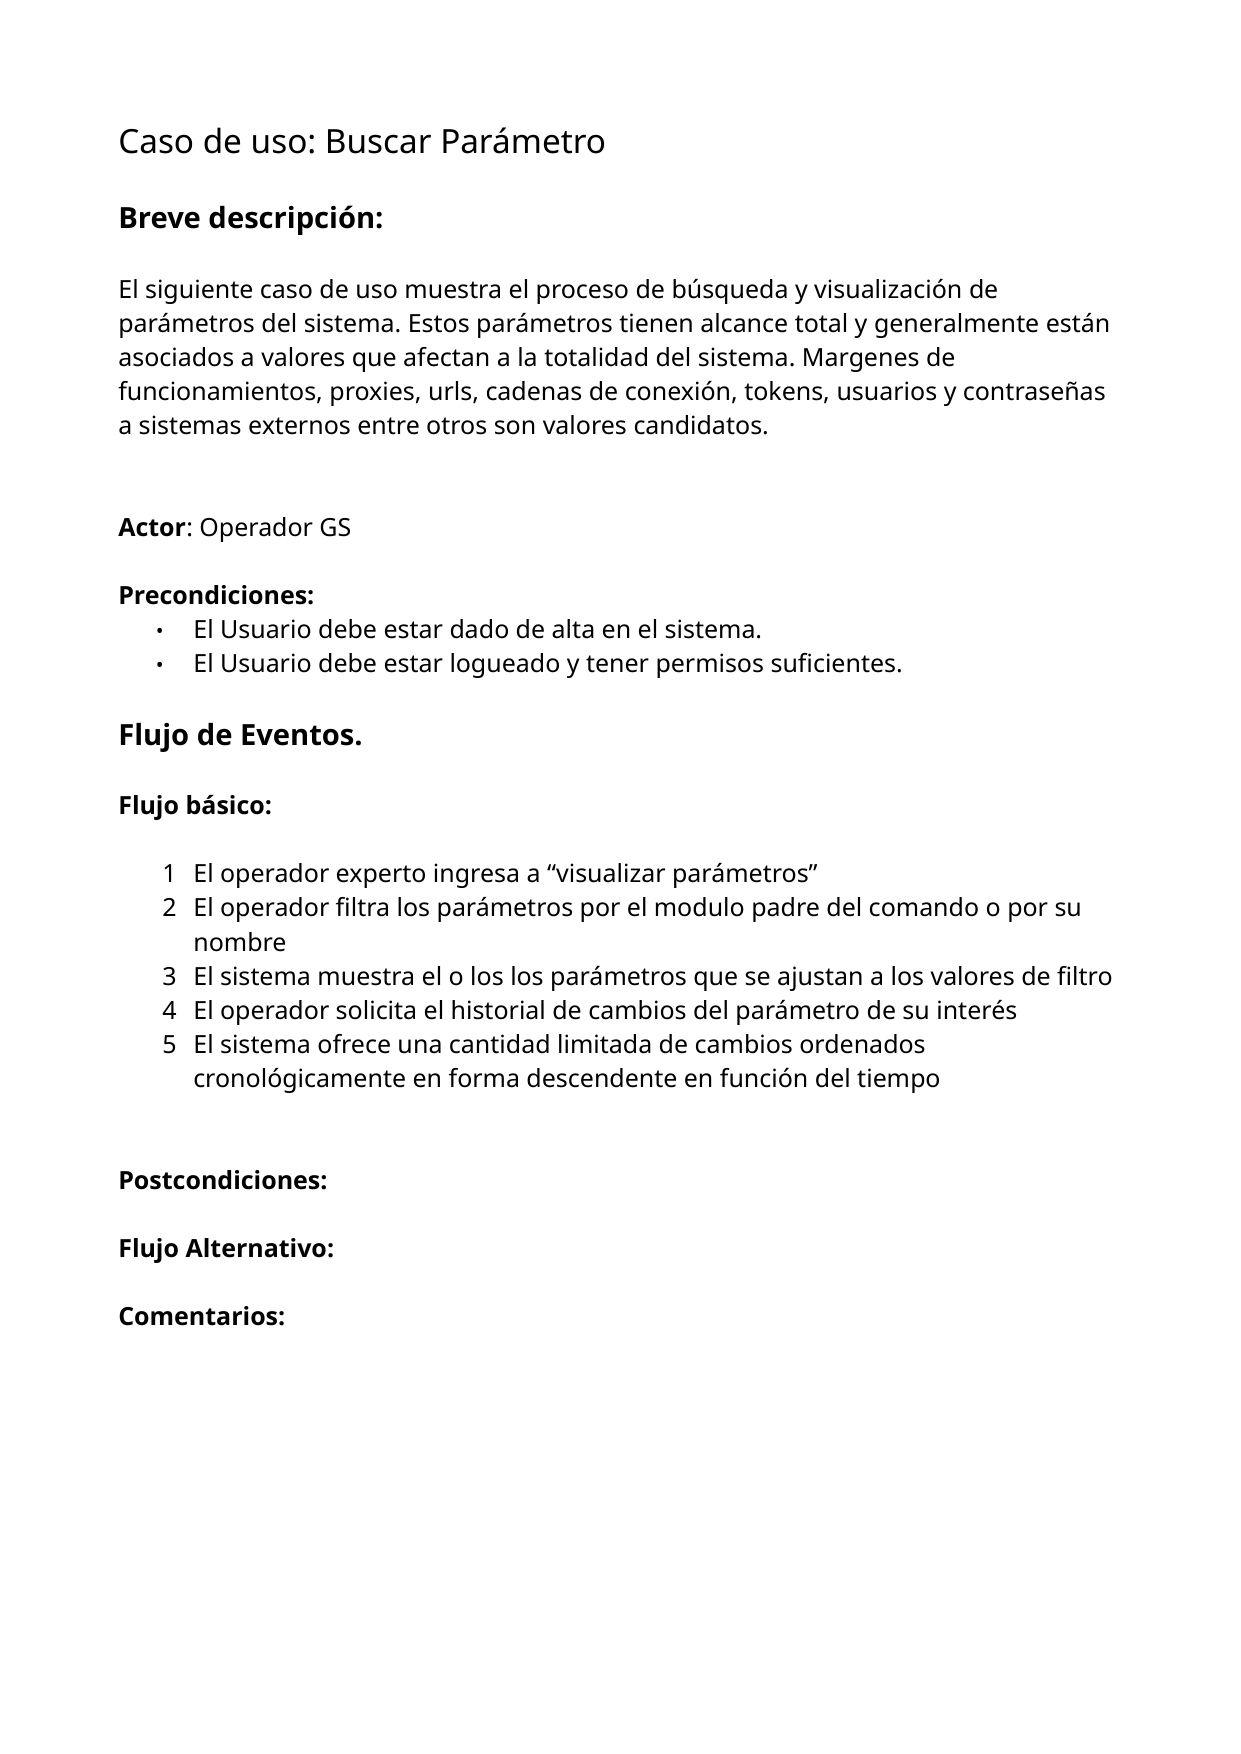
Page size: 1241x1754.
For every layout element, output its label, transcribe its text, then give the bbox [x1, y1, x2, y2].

text Postcondiciones: [118, 1163, 1122, 1197]
text Actor: Operador GS [118, 510, 1122, 544]
list El operador filtra los parámetros por el modulo padre del comando o por su nombre [156, 890, 1122, 958]
text Comentarios: [118, 1299, 1122, 1333]
list El operador experto ingresa a “visualizar parámetros” [156, 856, 1122, 890]
list El sistema muestra el o los los parámetros que se ajustan a los valores de filtro [156, 958, 1122, 992]
list El Usuario debe estar logueado y tener permisos suficientes. [156, 646, 1122, 680]
text Flujo de Eventos. [118, 714, 1122, 754]
text El siguiente caso de uso muestra el proceso de búsqueda y visualización de parámetros del sistema. Estos parámetros tienen alcance total y generalmente están asociados a valores que afectan a la totalidad del sistema. Margenes de funcionamientos, proxies, urls, cadenas de conexión, tokens, usuarios y contraseñas a sistemas externos entre otros son valores candidatos. [118, 271, 1122, 442]
list El sistema ofrece una cantidad limitada de cambios ordenados cronológicamente en forma descendente en función del tiempo [156, 1026, 1122, 1094]
text Breve descripción: [118, 198, 1122, 237]
text Precondiciones: [118, 578, 1122, 612]
text Flujo básico: [118, 788, 1122, 822]
list El operador solicita el historial de cambios del parámetro de su interés [156, 992, 1122, 1026]
text Caso de uso: Buscar Parámetro [118, 118, 1122, 163]
text Flujo Alternativo: [118, 1231, 1122, 1265]
list El Usuario debe estar dado de alta en el sistema. [156, 612, 1122, 646]
